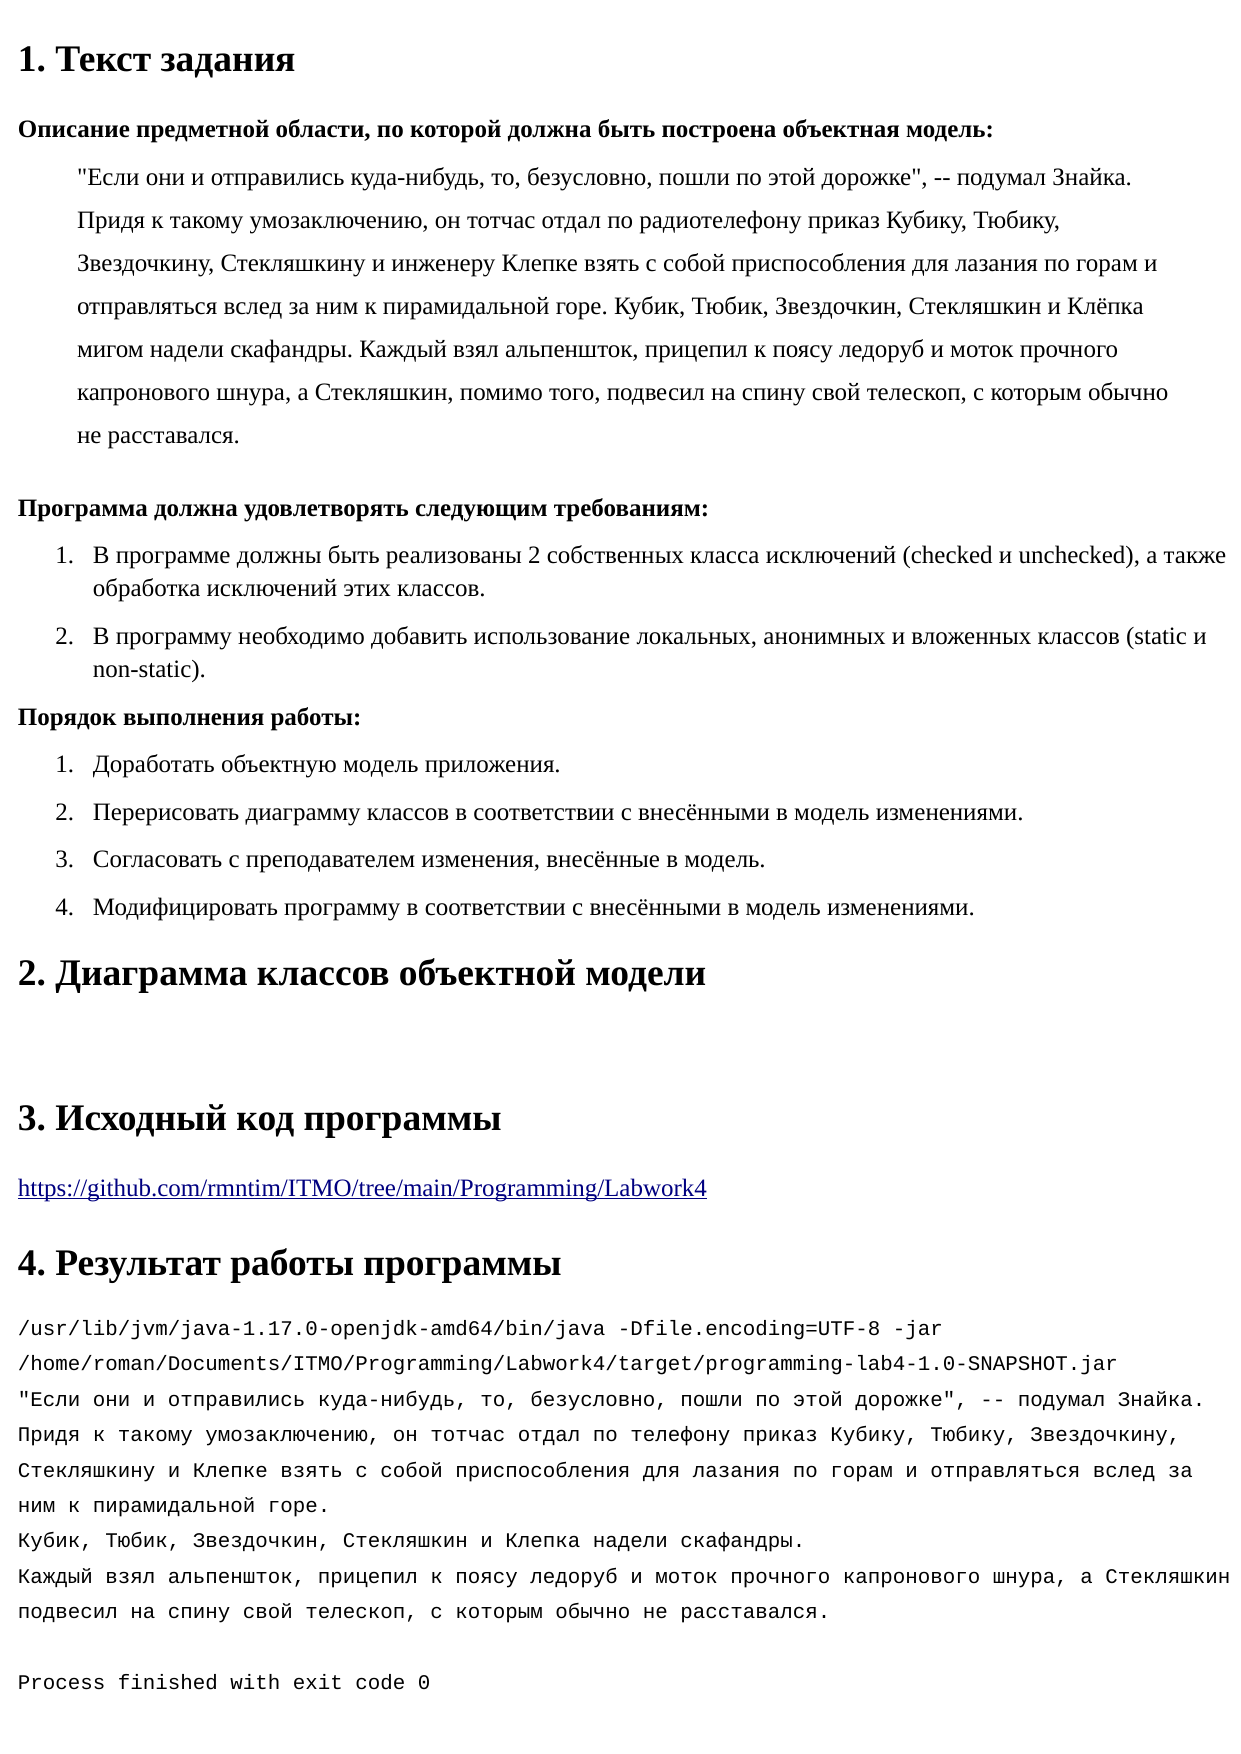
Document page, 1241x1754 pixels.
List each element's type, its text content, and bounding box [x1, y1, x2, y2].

text Кубик, Тюбик, Звездочкин, Стекляшкин и Клепка надели скафандры. [18, 1531, 1231, 1554]
list Модифицировать программу в соответствии с внесёнными в модель изменениями. [55, 892, 1231, 921]
text "Если они и отправились куда-нибудь, то, безусловно, пошли по этой дорожке", -- подумал Знайка. [18, 1389, 1231, 1412]
text Process finished with exit code 0 [18, 1672, 1231, 1696]
subtitle 1. Текст задания [18, 37, 1231, 80]
text https://github.com/rmntim/ITMO/tree/main/Programming/Labwork4 [18, 1173, 1231, 1201]
text Описание предметной области, по которой должна быть построена объектная модель: [18, 114, 1231, 143]
list Доработать объектную модель приложения. [55, 749, 1231, 778]
subtitle 2. Диаграмма классов объектной модели [18, 950, 1231, 993]
list В программу необходимо добавить использование локальных, анонимных и вложенных классов (static и non-static). [55, 621, 1231, 683]
text /usr/lib/jvm/java-1.17.0-openjdk-amd64/bin/java -Dfile.encoding=UTF-8 -jar /home/roman/Documents/ITMO/Programming/Labwork4/target/programming-lab4-1.0-SNAPSHOT.jar [18, 1318, 1231, 1377]
list Перерисовать диаграмму классов в соответствии с внесёнными в модель изменениями. [55, 797, 1231, 826]
list В программе должны быть реализованы 2 собственных класса исключений (checked и unchecked), а также обработка исключений этих классов. [55, 541, 1231, 602]
list Согласовать с преподавателем изменения, внесённые в модель. [55, 844, 1231, 873]
text "Если они и отправились куда-нибудь, то, безусловно, пошли по этой дорожке", -- подумал Знайка. Придя к такому умозаключению, он тотчас отдал по радиотелефону приказ Кубику, Тюбику, Звездочкину, Стекляшкину и инженеру Клепке взять с собой приспособления для лазания по горам и отправляться вслед за ним к пирамидальной горе. Кубик, Тюбик, Звездочкин, Стекляшкин и Клёпка мигом надели скафандры. Каждый взял альпеншток, прицепил к поясу ледоруб и моток прочного капронового шнура, а Стекляшкин, помимо того, подвесил на спину свой телескоп, с которым обычно не расставался. [77, 162, 1172, 449]
text Придя к такому умозаключению, он тотчас отдал по телефону приказ Кубику, Тюбику, Звездочкину, Стекляшкину и Клепке взять с собой приспособления для лазания по горам и отправляться вслед за ним к пирамидальной горе. [18, 1424, 1231, 1519]
text Порядок выполнения работы: [18, 702, 1231, 731]
text Каждый взял альпеншток, прицепил к поясу ледоруб и моток прочного капронового шнура, а Стекляшкин подвесил на спину свой телескоп, с которым обычно не расставался. [18, 1566, 1231, 1625]
subtitle 3. Исходный код программы [18, 1096, 1231, 1139]
subtitle 4. Результат работы программы [18, 1241, 1231, 1284]
text Программа должна удовлетворять следующим требованиям: [18, 493, 1231, 522]
